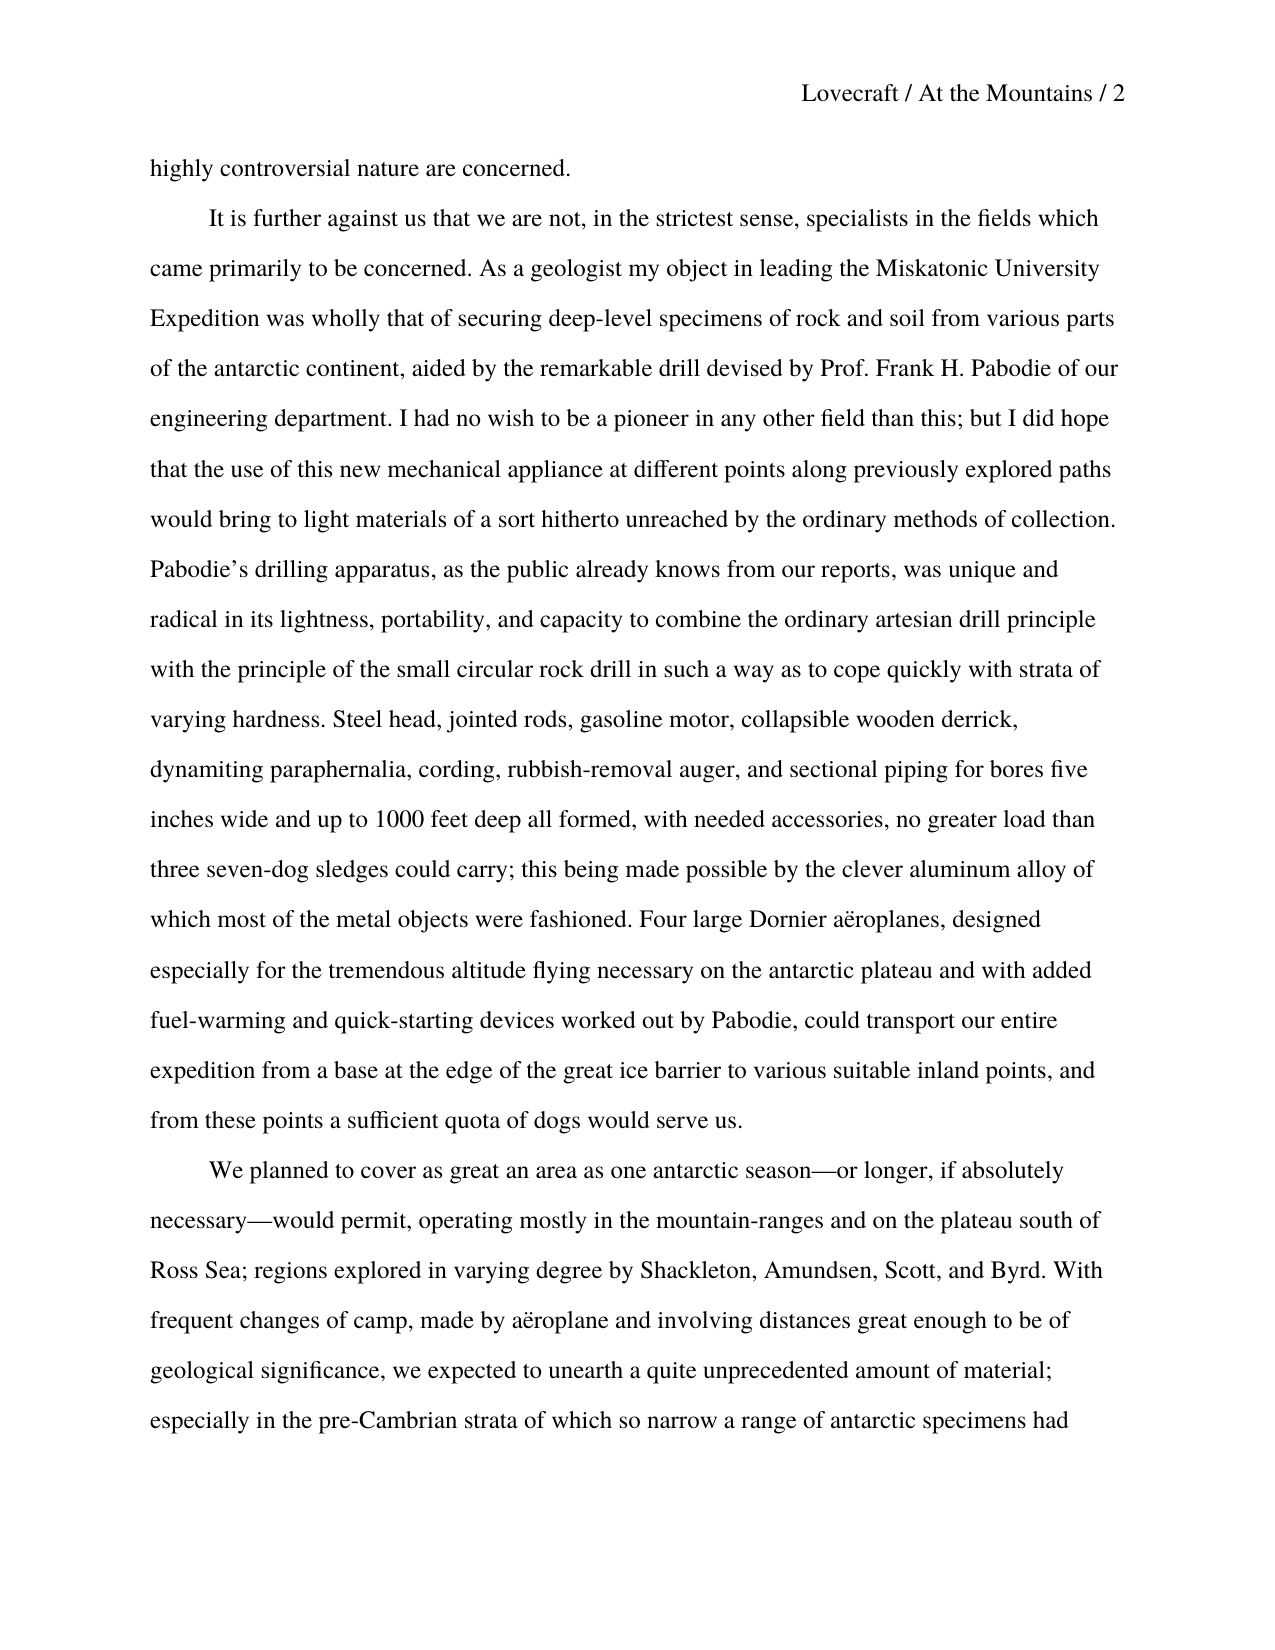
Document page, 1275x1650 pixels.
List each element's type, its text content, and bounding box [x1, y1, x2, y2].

text It is further against us that we are not, in the strictest sense, specialists in the fields which came primarily to be concerned. As a geologist my object in leading the Miskatonic University Expedition was wholly that of securing deep-level specimens of rock and soil from various parts of the antarctic continent, aided by the remarkable drill devised by Prof. Frank H. Pabodie of our engineering department. I had no wish to be a pioneer in any other field than this; but I did hope that the use of this new mechanical appliance at different points along previously explored paths would bring to light materials of a sort hitherto unreached by the ordinary methods of collection. Pabodie’s drilling apparatus, as the public already knows from our reports, was unique and radical in its lightness, portability, and capacity to combine the ordinary artesian drill principle with the principle of the small circular rock drill in such a way as to cope quickly with strata of varying hardness. Steel head, jointed rods, gasoline motor, collapsible wooden derrick, dynamiting paraphernalia, cording, rubbish-removal auger, and sectional piping for bores five inches wide and up to 1000 feet deep all formed, with needed accessories, no greater load than three seven-dog sledges could carry; this being made possible by the clever aluminum alloy of which most of the metal objects were fashioned. Four large Dornier aëroplanes, designed especially for the tremendous altitude flying necessary on the antarctic plateau and with added fuel-warming and quick-starting devices worked out by Pabodie, could transport our entire expedition from a base at the edge of the great ice barrier to various suitable inland points, and from these points a sufficient quota of dogs would serve us. [150, 200, 1125, 1135]
text highly controversial nature are concerned. [150, 150, 1125, 183]
text We planned to cover as great an area as one antarctic season—or longer, if absolutely necessary—would permit, operating mostly in the mountain-ranges and on the plateau south of Ross Sea; regions explored in varying degree by Shackleton, Amundsen, Scott, and Byrd. With frequent changes of camp, made by aëroplane and involving distances great enough to be of geological significance, we expected to unearth a quite unprecedented amount of material; especially in the pre-Cambrian strata of which so narrow a range of antarctic specimens had [150, 1152, 1125, 1436]
